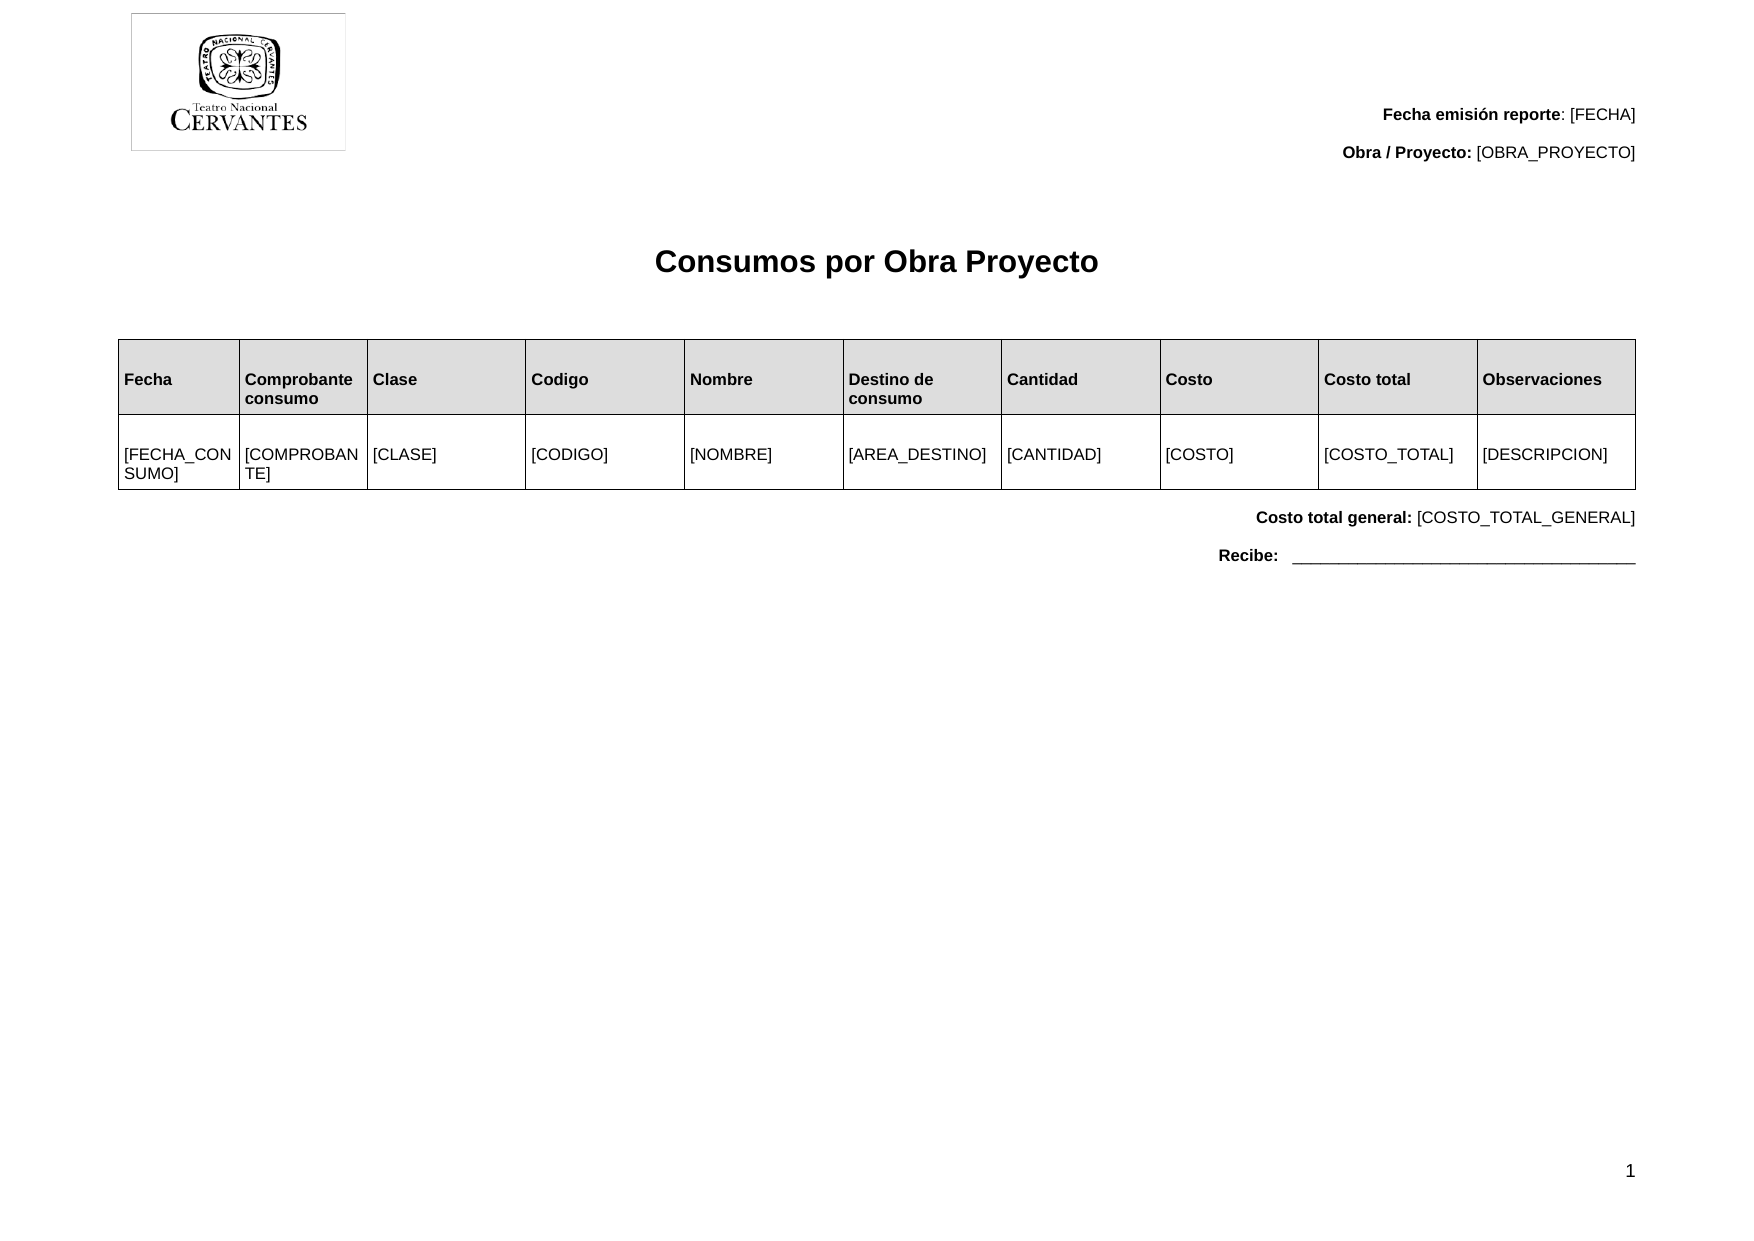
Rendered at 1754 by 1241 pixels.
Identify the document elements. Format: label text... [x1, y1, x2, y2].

table_header Fecha [119, 340, 239, 414]
table_cell [COSTO] [1161, 415, 1318, 488]
table_header Comprobante consumo [240, 340, 367, 414]
table_header Costo [1161, 340, 1318, 414]
table_cell [CANTIDAD] [1002, 415, 1160, 488]
table_cell [FECHA_CONSUMO] [119, 415, 239, 488]
table_cell [COSTO_TOTAL] [1319, 415, 1477, 488]
table_header Costo total [1319, 340, 1477, 414]
table_header Nombre [685, 340, 843, 414]
table_header Clase [368, 340, 525, 414]
text Costo total general: [COSTO_TOTAL_GENERAL] [118, 508, 1635, 527]
table_header Codigo [526, 340, 684, 414]
table_header Destino de consumo [844, 340, 1001, 414]
table_header Cantidad [1002, 340, 1160, 414]
table_cell [COMPROBANTE] [240, 415, 367, 488]
table_cell [CODIGO] [526, 415, 684, 488]
text Recibe: _____________________________________ [118, 546, 1635, 565]
table_cell [DESCRIPCION] [1478, 415, 1635, 488]
table_header Observaciones [1478, 340, 1635, 414]
text Consumos por Obra Proyecto [118, 243, 1635, 279]
picture [131, 13, 346, 151]
table_cell [AREA_DESTINO] [844, 415, 1001, 488]
table_cell [CLASE] [368, 415, 525, 488]
table_cell [NOMBRE] [685, 415, 843, 488]
